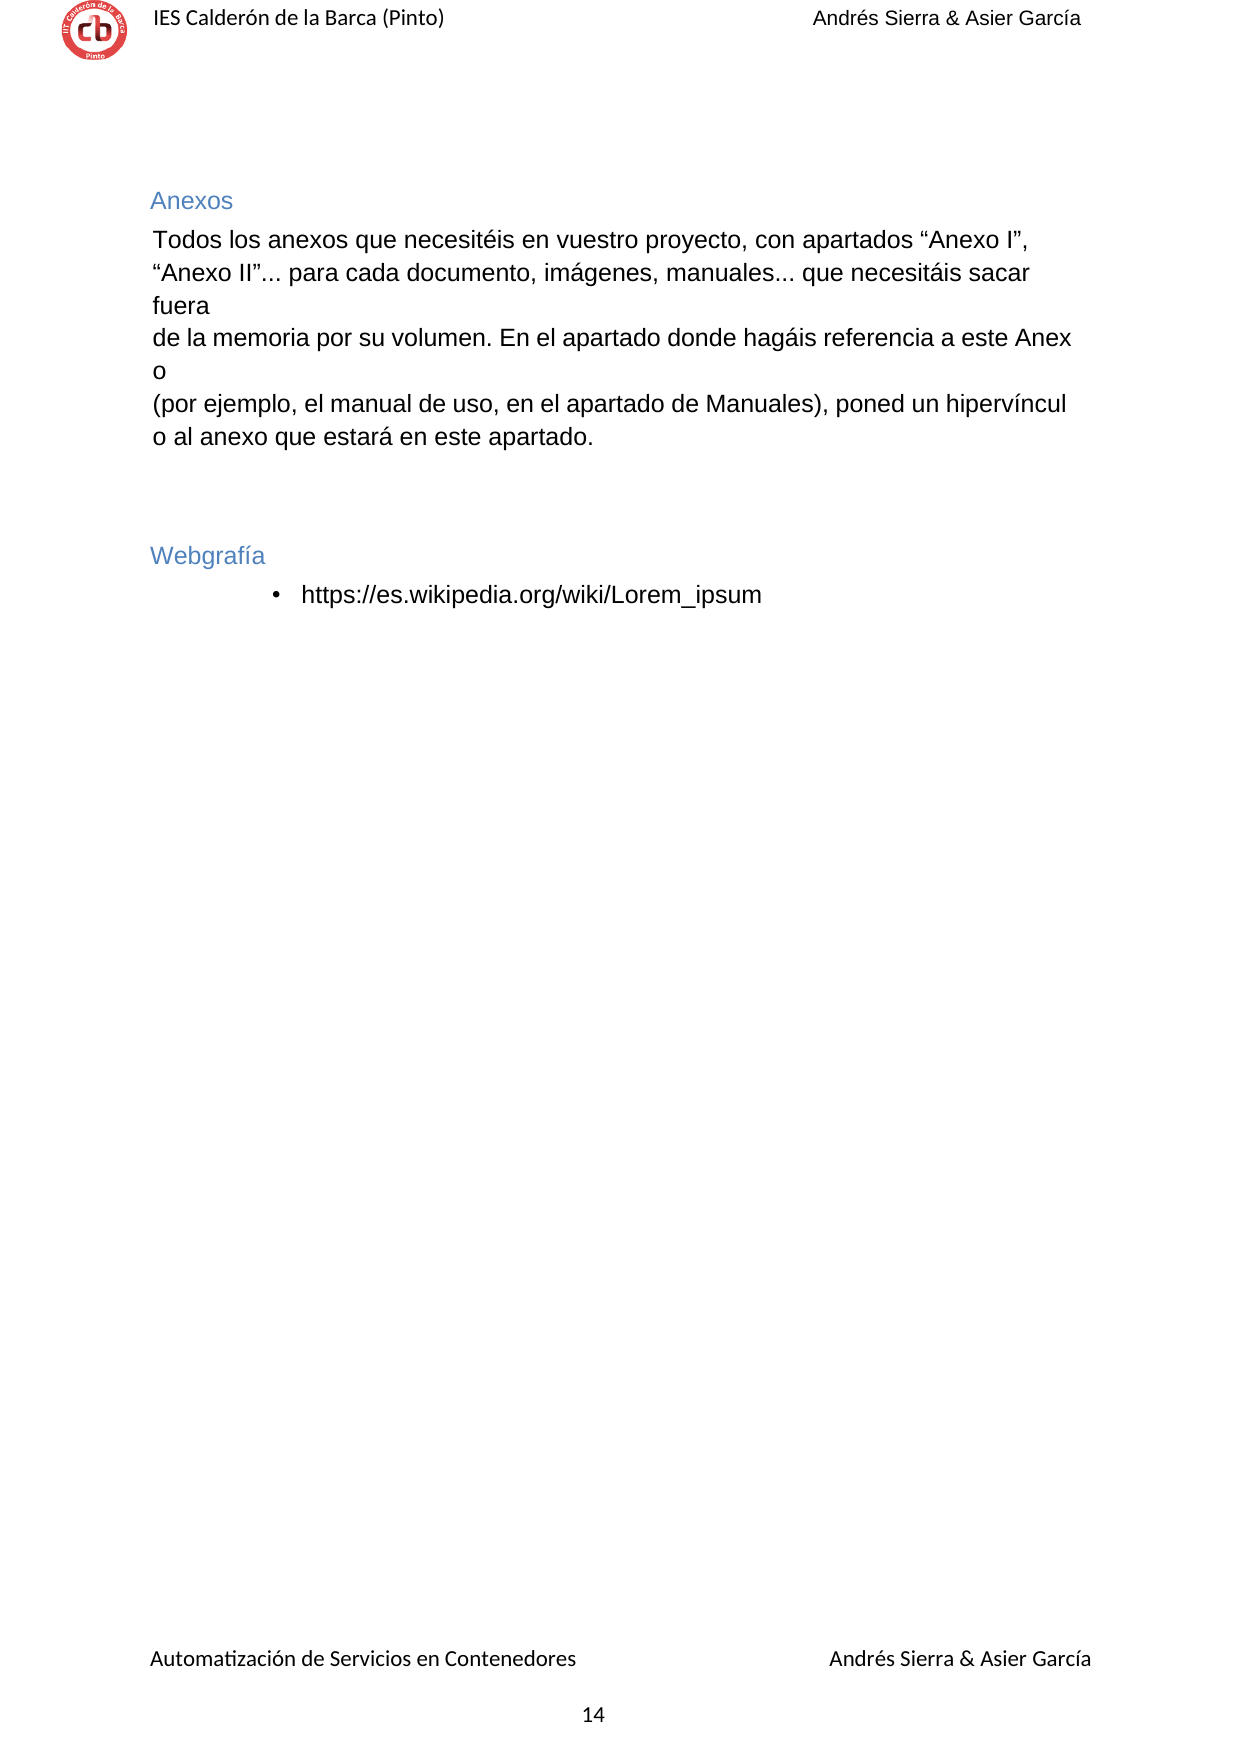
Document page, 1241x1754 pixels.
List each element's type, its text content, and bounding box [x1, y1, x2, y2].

picture [61, 0, 129, 60]
list https://es.wikipedia.org/wiki/Lorem_ipsum [272, 580, 1090, 609]
subtitle Anexos [150, 186, 1090, 215]
text Todos los anexos que necesitéis en vuestro proyecto, con apartados “Anexo I”, “Anexo II”... para cada documento, imágenes, manuales... que necesitáis sacar fuera de la memoria por su volumen. En el apartado donde hagáis referencia a este Anexo (por ejemplo, el manual de uso, en el apartado de Manuales), poned un hipervínculo al anexo que estará en este apartado. [152, 225, 1079, 450]
subtitle Webgrafía [150, 541, 1090, 570]
